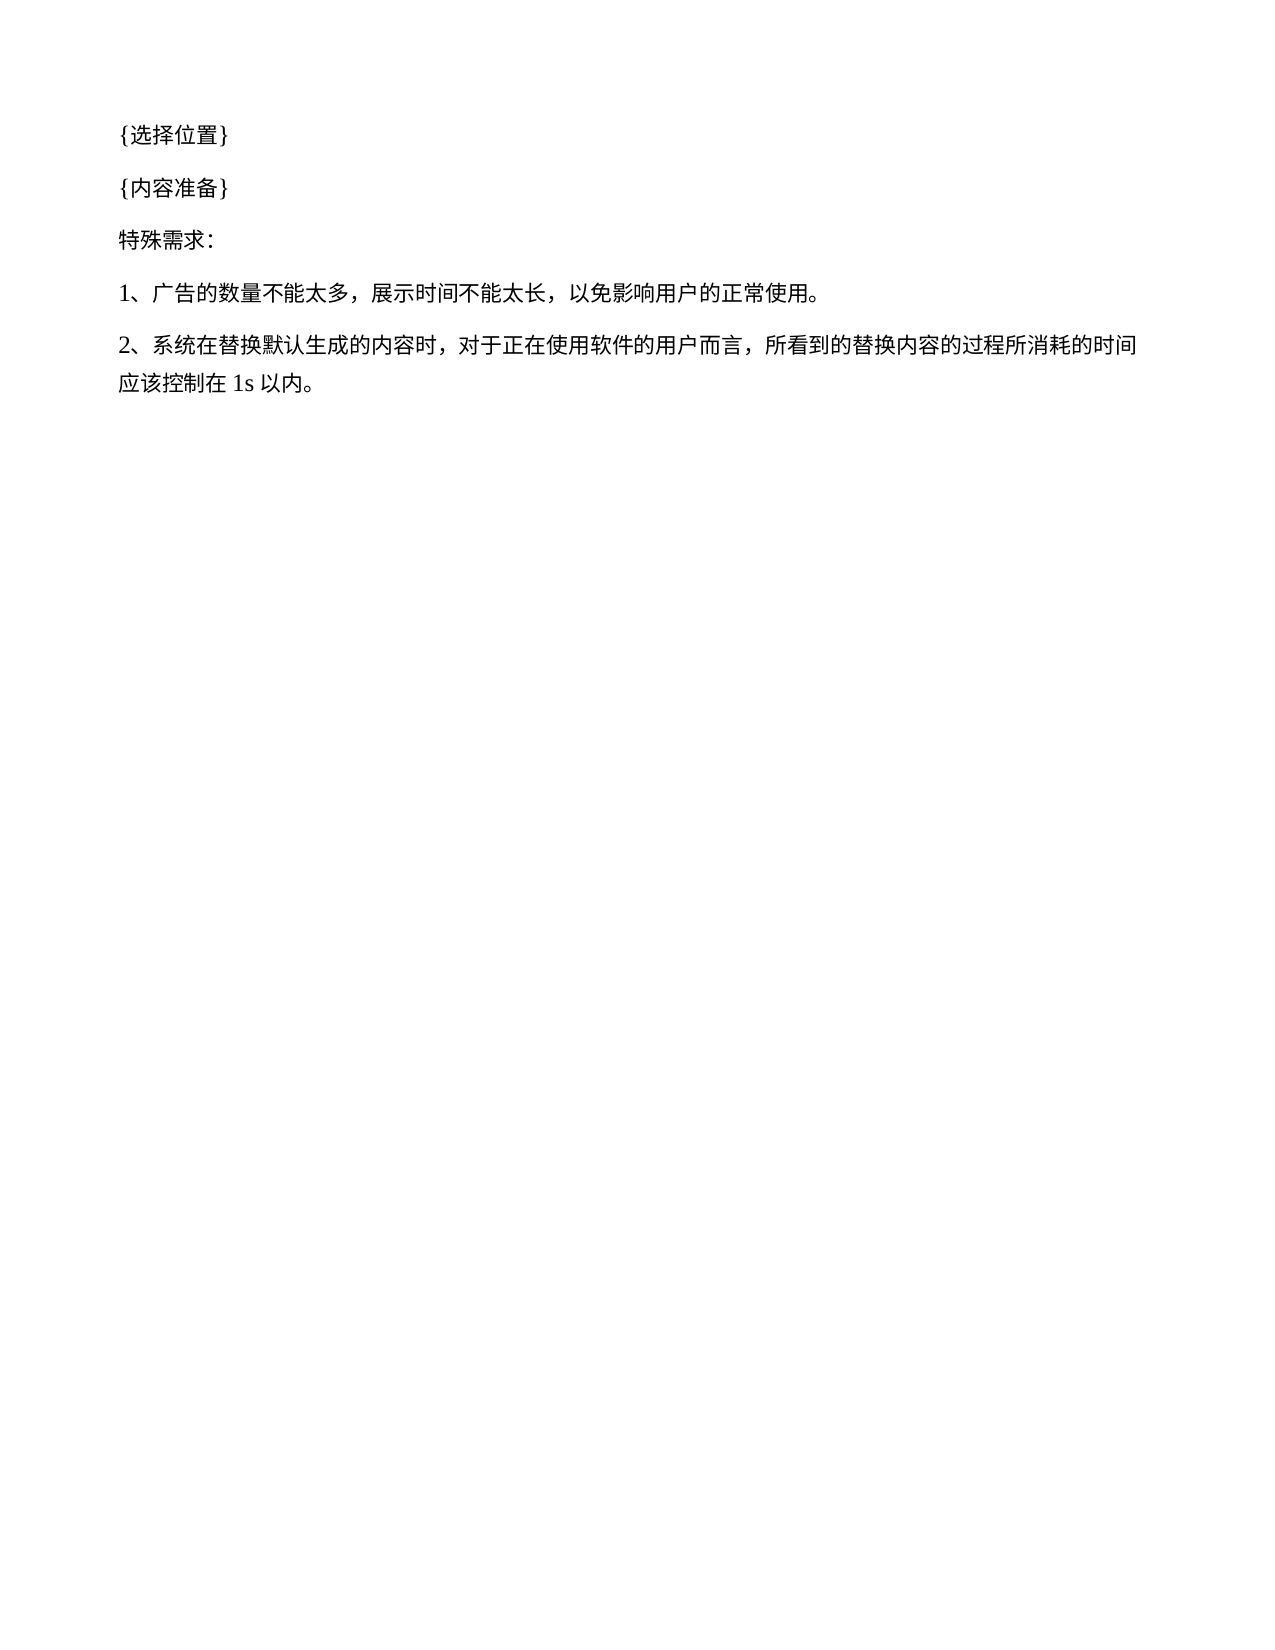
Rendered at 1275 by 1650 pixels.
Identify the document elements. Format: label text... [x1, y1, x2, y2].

text {选择位置} [118, 118, 1157, 150]
text {内容准备} [118, 171, 1157, 202]
text 特殊需求： [118, 223, 1157, 255]
text 2、系统在替换默认生成的内容时，对于正在使用软件的用户而言，所看到的替换内容的过程所消耗的时间应该控制在1s以内。 [118, 328, 1157, 398]
text 1、广告的数量不能太多，展示时间不能太长，以免影响用户的正常使用。 [118, 276, 1157, 307]
